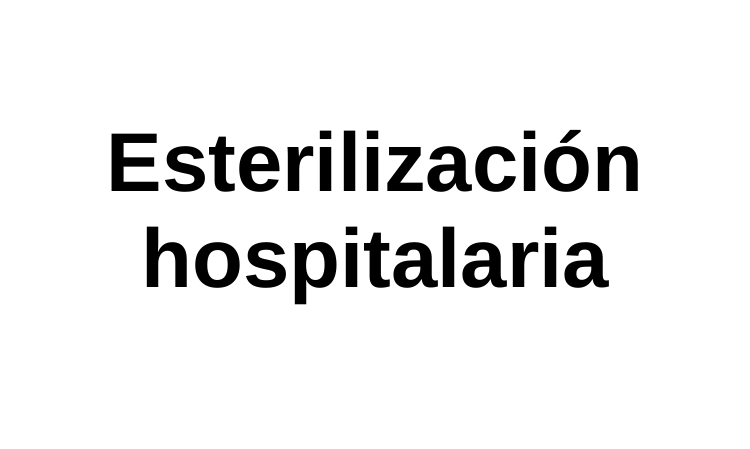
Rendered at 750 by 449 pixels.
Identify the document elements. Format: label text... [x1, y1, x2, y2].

title Esterilización hospitalaria [29, 113, 721, 305]
